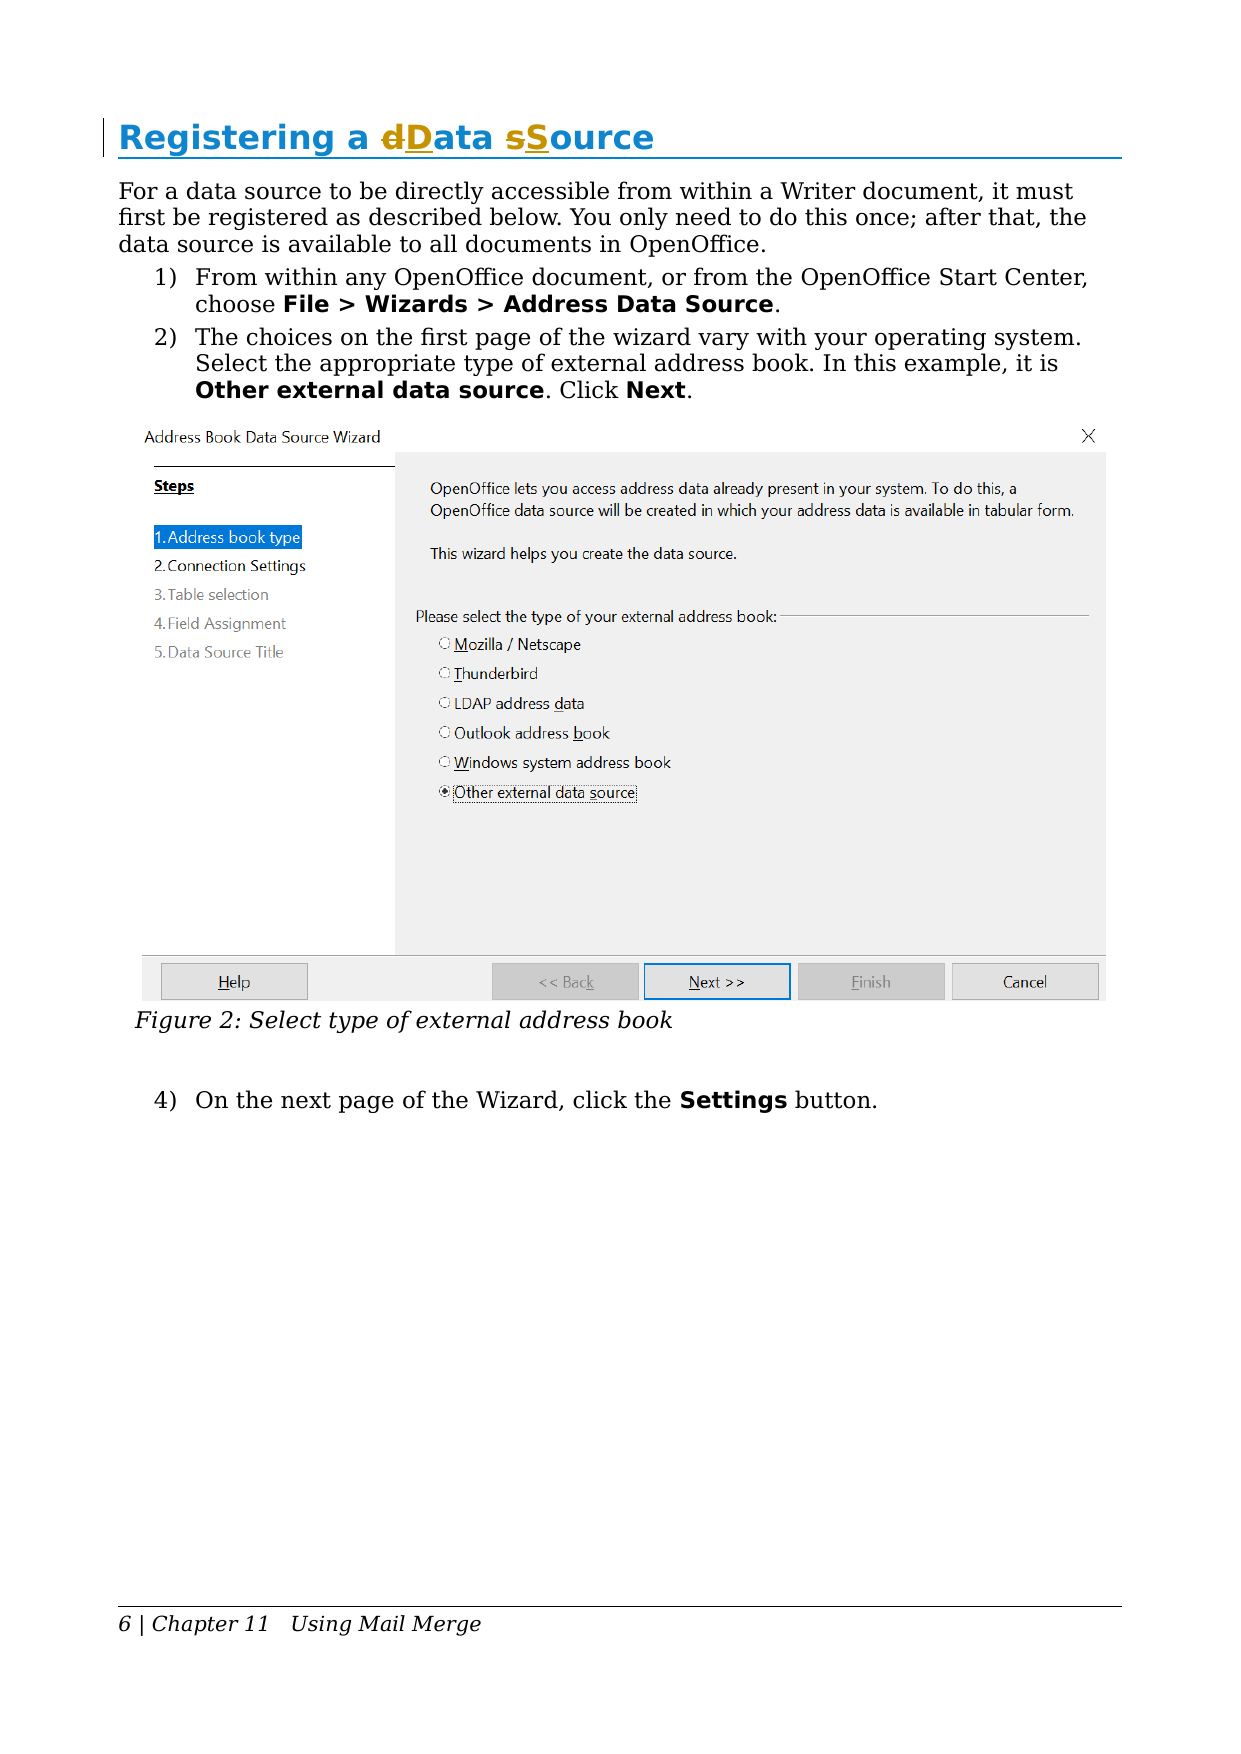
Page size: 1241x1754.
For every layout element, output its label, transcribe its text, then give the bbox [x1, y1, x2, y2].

text Figure 2: Select type of external address book [135, 1007, 1105, 1033]
list For a data source to be directly accessible from within a Writer document, it must first be registered as described below. You only need to do this once; after that, the data source is available to all documents in OpenOffice. [118, 178, 1122, 258]
list On the next page of the Wizard, click the Settings button. [177, 1088, 1122, 1114]
picture [142, 422, 1106, 1001]
subtitle Registering a Data Source [118, 118, 1122, 157]
list The choices on the first page of the wizard vary with your operating system. Select the appropriate type of external address book. In this example, it is Other external data source. Click Next. [177, 324, 1122, 404]
list From within any OpenOffice document, or from the OpenOffice Start Center, choose File > Wizards > Address Data Source. [177, 264, 1122, 318]
